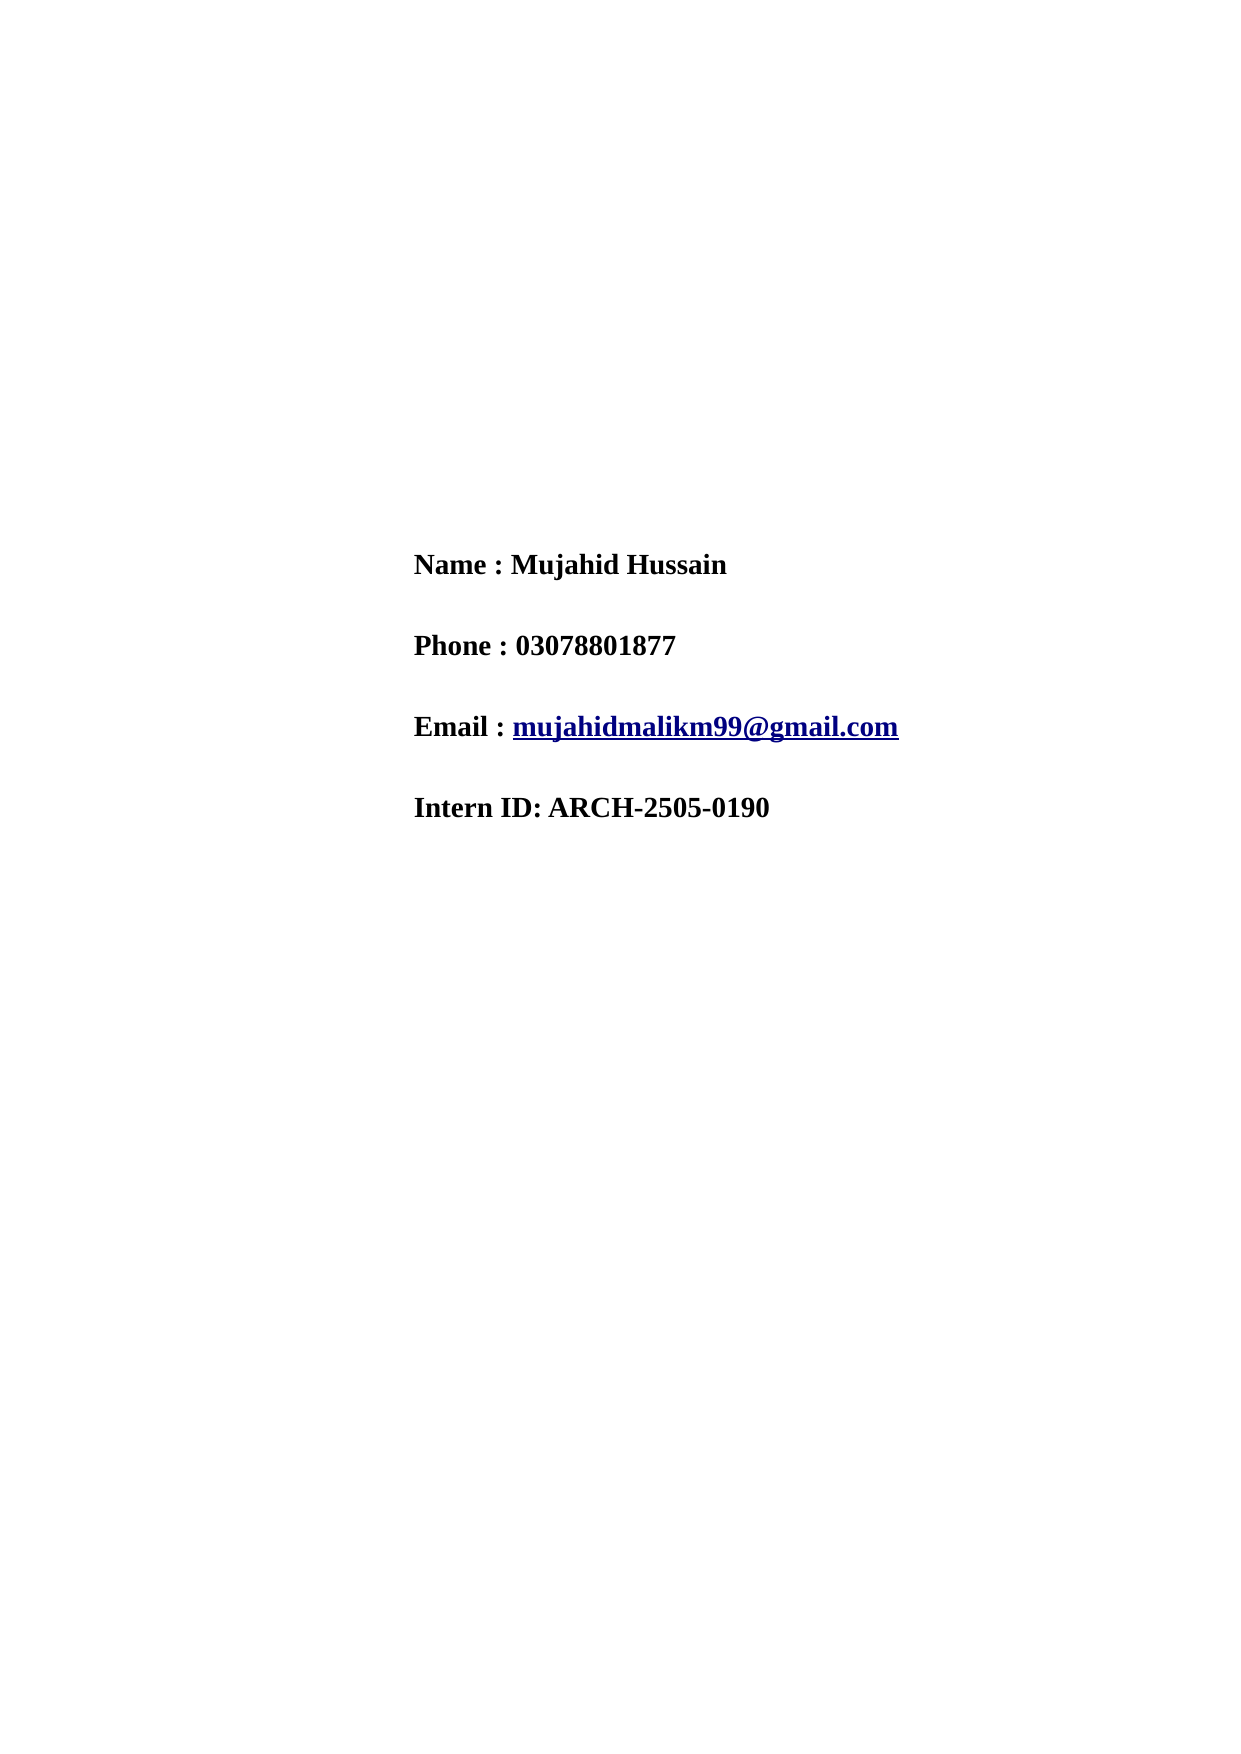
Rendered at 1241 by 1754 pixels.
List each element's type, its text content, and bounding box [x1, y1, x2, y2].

text Email : mujahidmalikm99@gmail.com [413, 709, 1122, 743]
text Intern ID: ARCH-2505-0190 [413, 790, 1122, 824]
text Phone : 03078801877 [413, 628, 1122, 662]
text Name : Mujahid Hussain [413, 547, 1122, 581]
